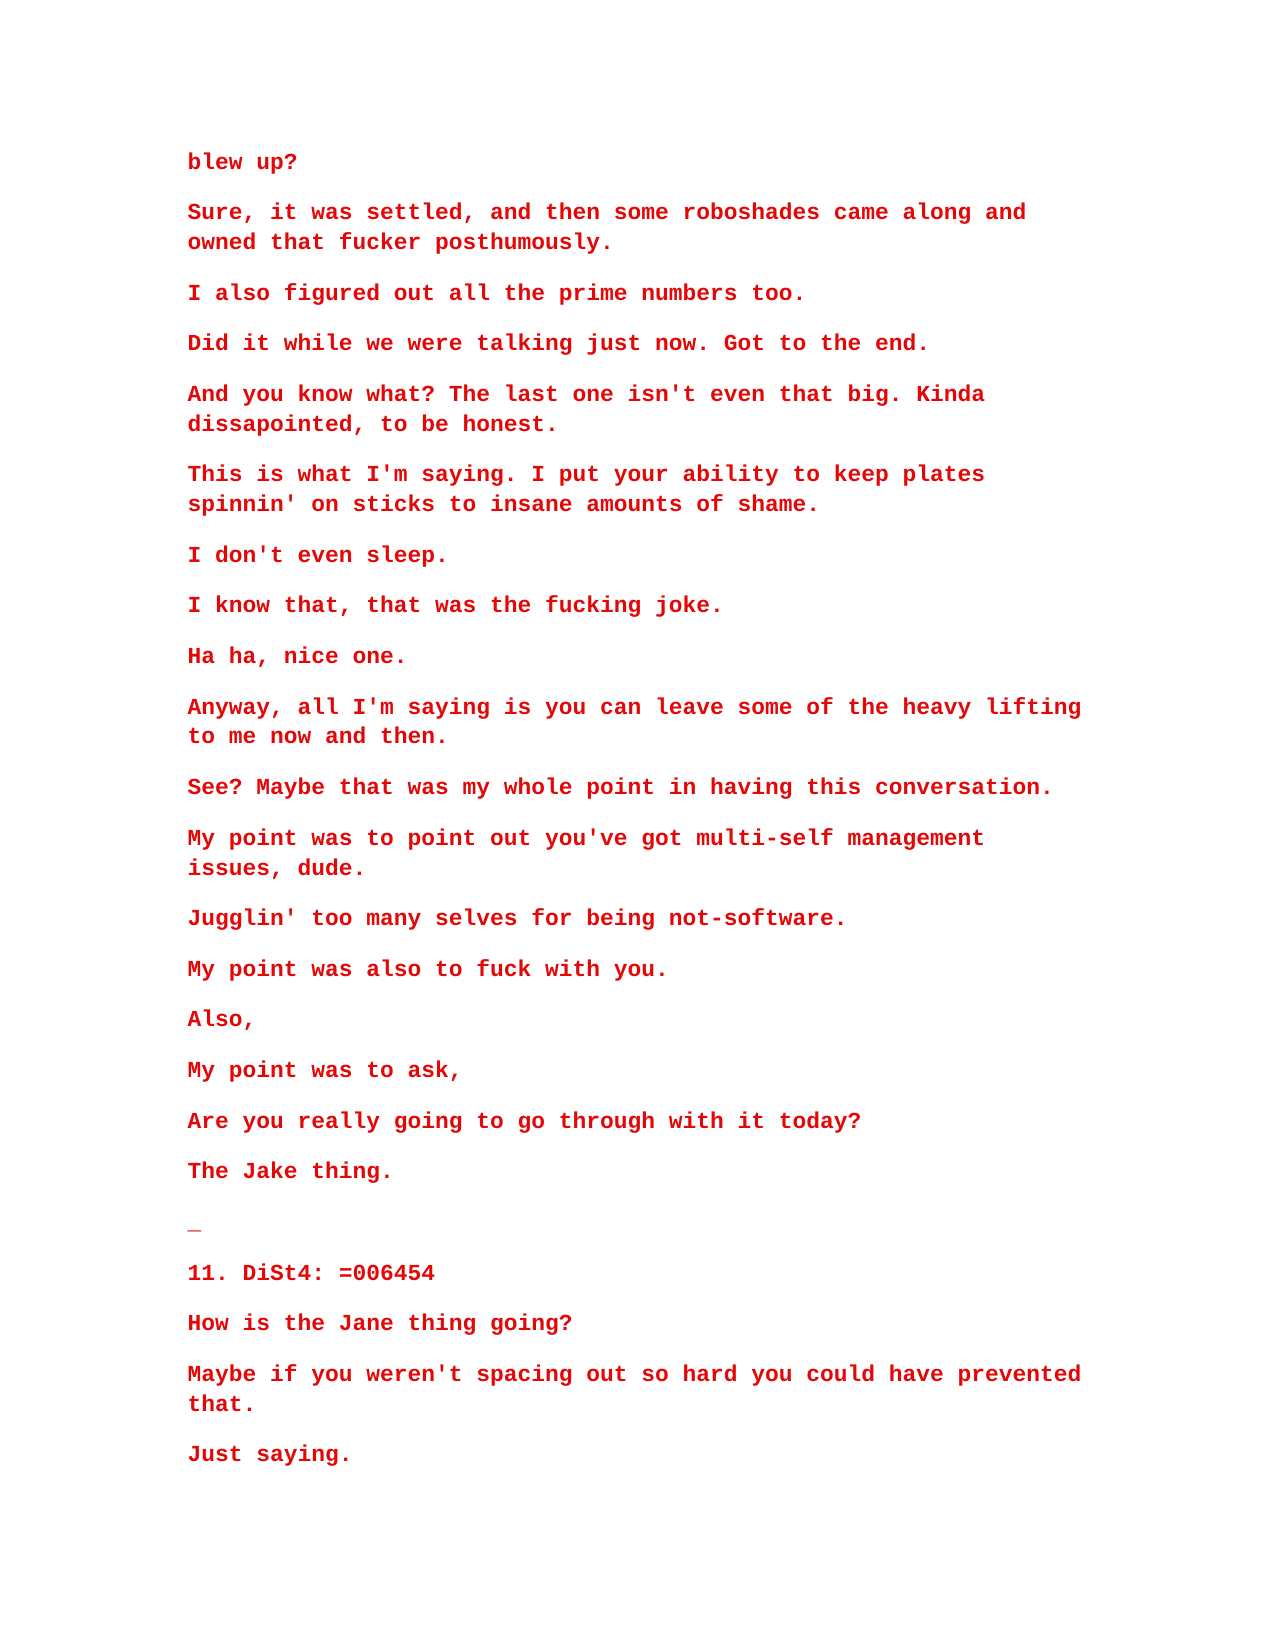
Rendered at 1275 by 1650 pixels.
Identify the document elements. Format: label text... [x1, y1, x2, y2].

text My point was also to fuck with you. [187, 957, 1087, 983]
text Ha ha, nice one. [187, 644, 1087, 670]
text My point was to ask, [187, 1058, 1087, 1084]
text This is what I'm saying. I put your ability to keep plates spinnin' on sticks to insane amounts of shame. [187, 463, 1087, 518]
text My point was to point out you've got multi-self management issues, dude. [187, 826, 1087, 882]
text Jugglin' too many selves for being not-software. [187, 906, 1087, 932]
text I don't even sleep. [187, 543, 1087, 569]
text The Jake thing. [187, 1159, 1087, 1186]
text I know that, that was the fucking joke. [187, 594, 1087, 620]
text How is the Jane thing going? [187, 1311, 1087, 1337]
text Anyway, all I'm saying is you can leave some of the heavy lifting to me now and then. [187, 695, 1087, 751]
text And you know what? The last one isn't even that big. Kinda dissapointed, to be honest. [187, 382, 1087, 438]
text Maybe if you weren't spacing out so hard you could have prevented that. [187, 1362, 1087, 1418]
text 11. DiSt4: =006454 [187, 1261, 1087, 1287]
text I also figured out all the prime numbers too. [187, 281, 1087, 307]
text _ [187, 1210, 1087, 1236]
text Sure, it was settled, and then some roboshades came along and owned that fucker posthumously. [187, 201, 1087, 256]
text blew up? [187, 150, 1087, 176]
text See? Maybe that was my whole point in having this conversation. [187, 775, 1087, 801]
text Also, [187, 1008, 1087, 1034]
text Are you really going to go through with it today? [187, 1109, 1087, 1135]
text Did it while we were talking just now. Got to the end. [187, 332, 1087, 358]
text Just saying. [187, 1442, 1087, 1468]
